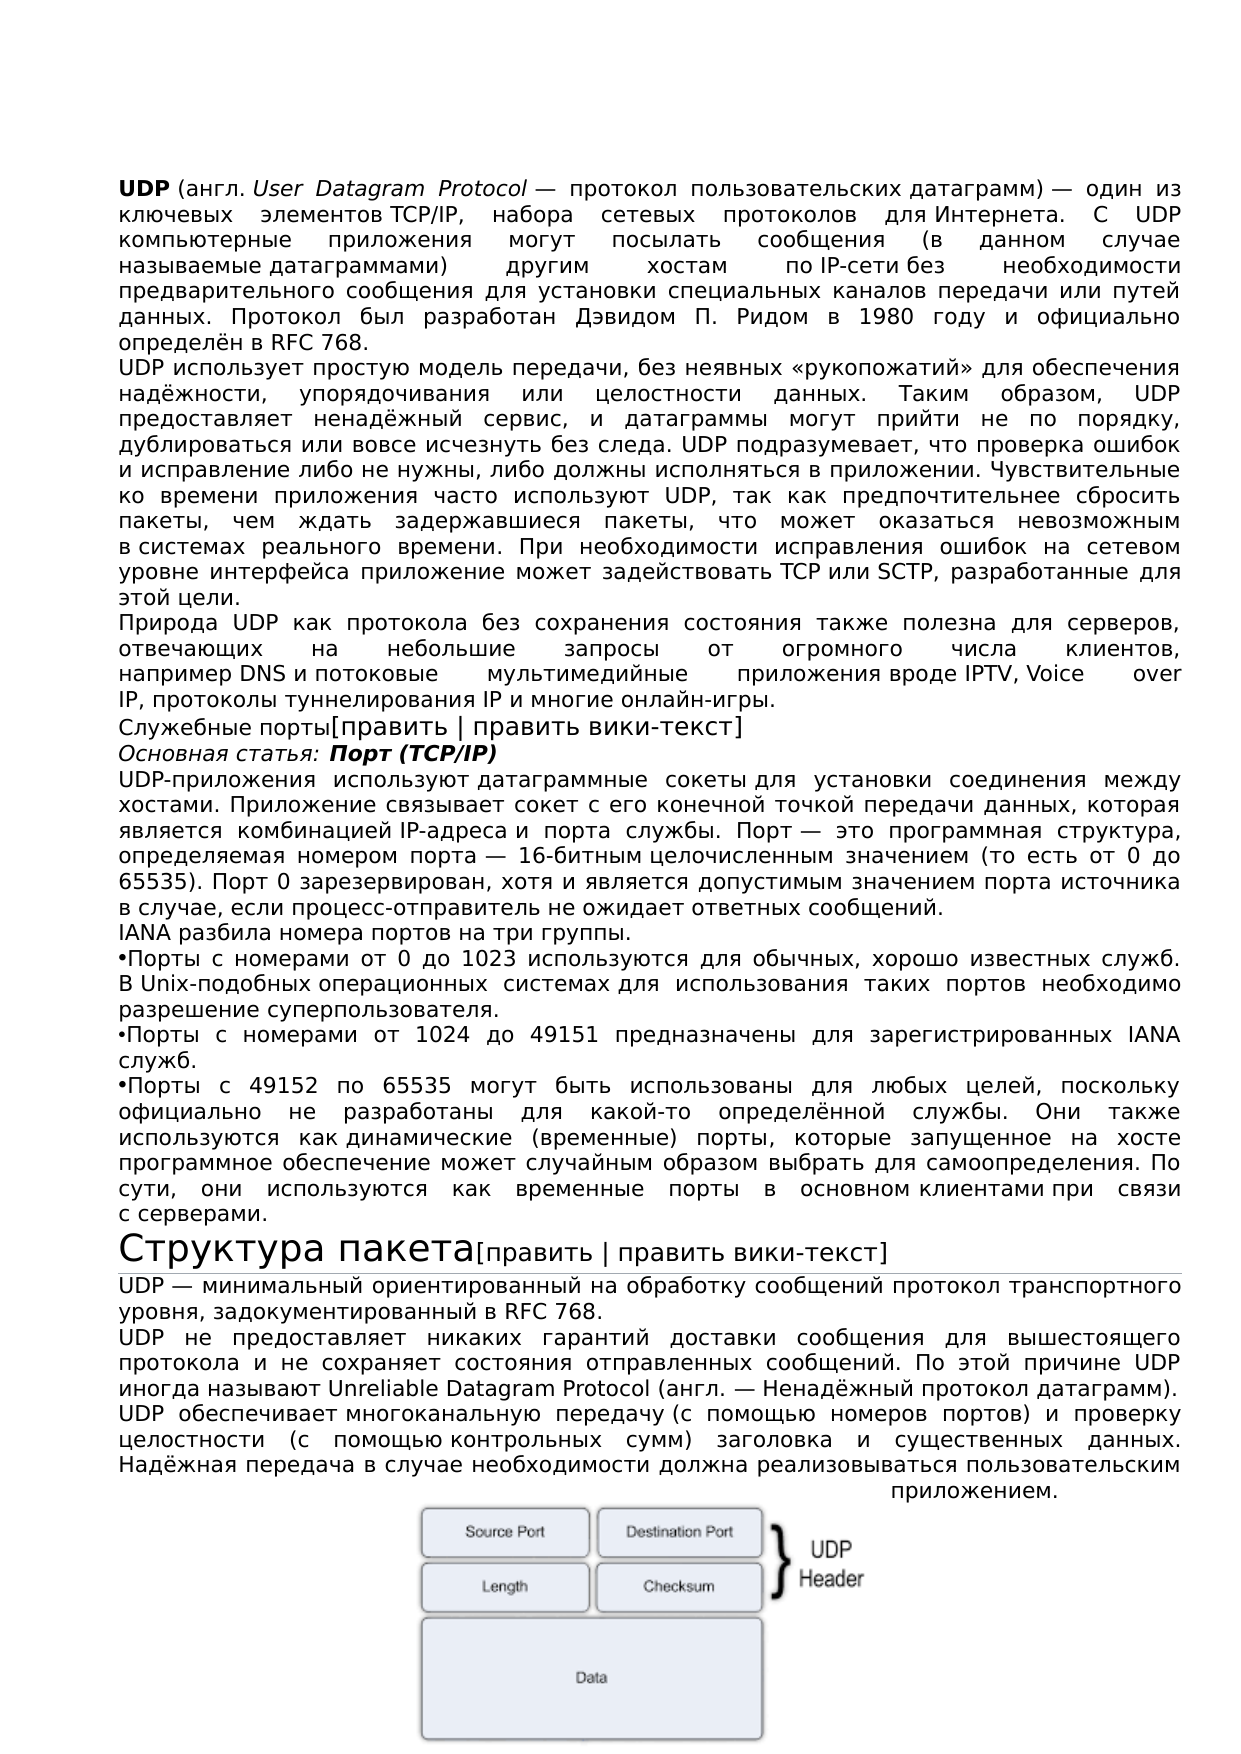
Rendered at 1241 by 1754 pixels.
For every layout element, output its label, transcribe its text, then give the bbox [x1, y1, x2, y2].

subtitle Служебные порты[править | править вики-текст] [118, 712, 1182, 742]
text UDP — минимальный ориентированный на обработку сообщений протокол транспортного уровня, задокументированный в RFC 768. [118, 1274, 1182, 1324]
text Природа UDP как протокола без сохранения состояния также полезна для серверов, отвечающих на небольшие запросы от огромного числа клиентов, например DNS и потоковые мультимедийные приложения вроде IPTV, Voice over IP, протоколы туннелирования IP и многие онлайн-игры. [118, 610, 1182, 712]
text UDP обеспечивает многоканальную передачу (с помощью номеров портов) и проверку целостности (с помощью контрольных сумм) заголовка и существенных данных. Надёжная передача в случае необходимости должна реализовываться пользовательским приложением. [118, 1401, 1182, 1503]
text UDP использует простую модель передачи, без неявных «рукопожатий» для обеспечения надёжности, упорядочивания или целостности данных. Таким образом, UDP предоставляет ненадёжный сервис, и датаграммы могут прийти не по порядку, дублироваться или вовсе исчезнуть без следа. UDP подразумевает, что проверка ошибок и исправление либо не нужны, либо должны исполняться в приложении. Чувствительные ко времени приложения часто используют UDP, так как предпочтительнее сбросить пакеты, чем ждать задержавшиеся пакеты, что может оказаться невозможным в системах реального времени. При необходимости исправления ошибок на сетевом уровне интерфейса приложение может задействовать TCP или SCTP, разработанные для этой цели. [118, 355, 1182, 610]
picture [409, 1497, 891, 1754]
list Порты с номерами от 1024 до 49151 предназначены для зарегистрированных IANA служб. [118, 1022, 1182, 1073]
subtitle Структура пакета[править | править вики-текст] [118, 1227, 1182, 1273]
list Порты с 49152 по 65535 могут быть использованы для любых целей, поскольку официально не разработаны для какой-то определённой службы. Они также используются как динамические (временные) порты, которые запущенное на хосте программное обеспечение может случайным образом выбрать для самоопределения. По сути, они используются как временные порты в основном клиентами при связи с серверами. [118, 1073, 1182, 1227]
list Порты с номерами от 0 до 1023 используются для обычных, хорошо известных служб. В Unix-подобных операционных системах для использования таких портов необходимо разрешение суперпользователя. [118, 946, 1182, 1022]
text UDP (англ. User Datagram Protocol — протокол пользовательских датаграмм) — один из ключевых элементов TCP/IP, набора сетевых протоколов для Интернета. С UDP компьютерные приложения могут посылать сообщения (в данном случае называемые датаграммами) другим хостам по IP-сети без необходимости предварительного сообщения для установки специальных каналов передачи или путей данных. Протокол был разработан Дэвидом П. Ридом в 1980 году и официально определён в RFC 768. [118, 176, 1182, 355]
text UDP не предоставляет никаких гарантий доставки сообщения для вышестоящего протокола и не сохраняет состояния отправленных сообщений. По этой причине UDP иногда называют Unreliable Datagram Protocol (англ. — Ненадёжный протокол датаграмм). [118, 1324, 1182, 1401]
text Основная статья: Порт (TCP/IP) [118, 742, 1182, 767]
text UDP-приложения используют датаграммные сокеты для установки соединения между хостами. Приложение связывает сокет с его конечной точкой передачи данных, которая является комбинацией IP-адреса и порта службы. Порт — это программная структура, определяемая номером порта — 16-битным целочисленным значением (то есть от 0 до 65535). Порт 0 зарезервирован, хотя и является допустимым значением порта источника в случае, если процесс-отправитель не ожидает ответных сообщений. [118, 767, 1182, 920]
text IANA разбила номера портов на три группы. [118, 920, 1182, 946]
